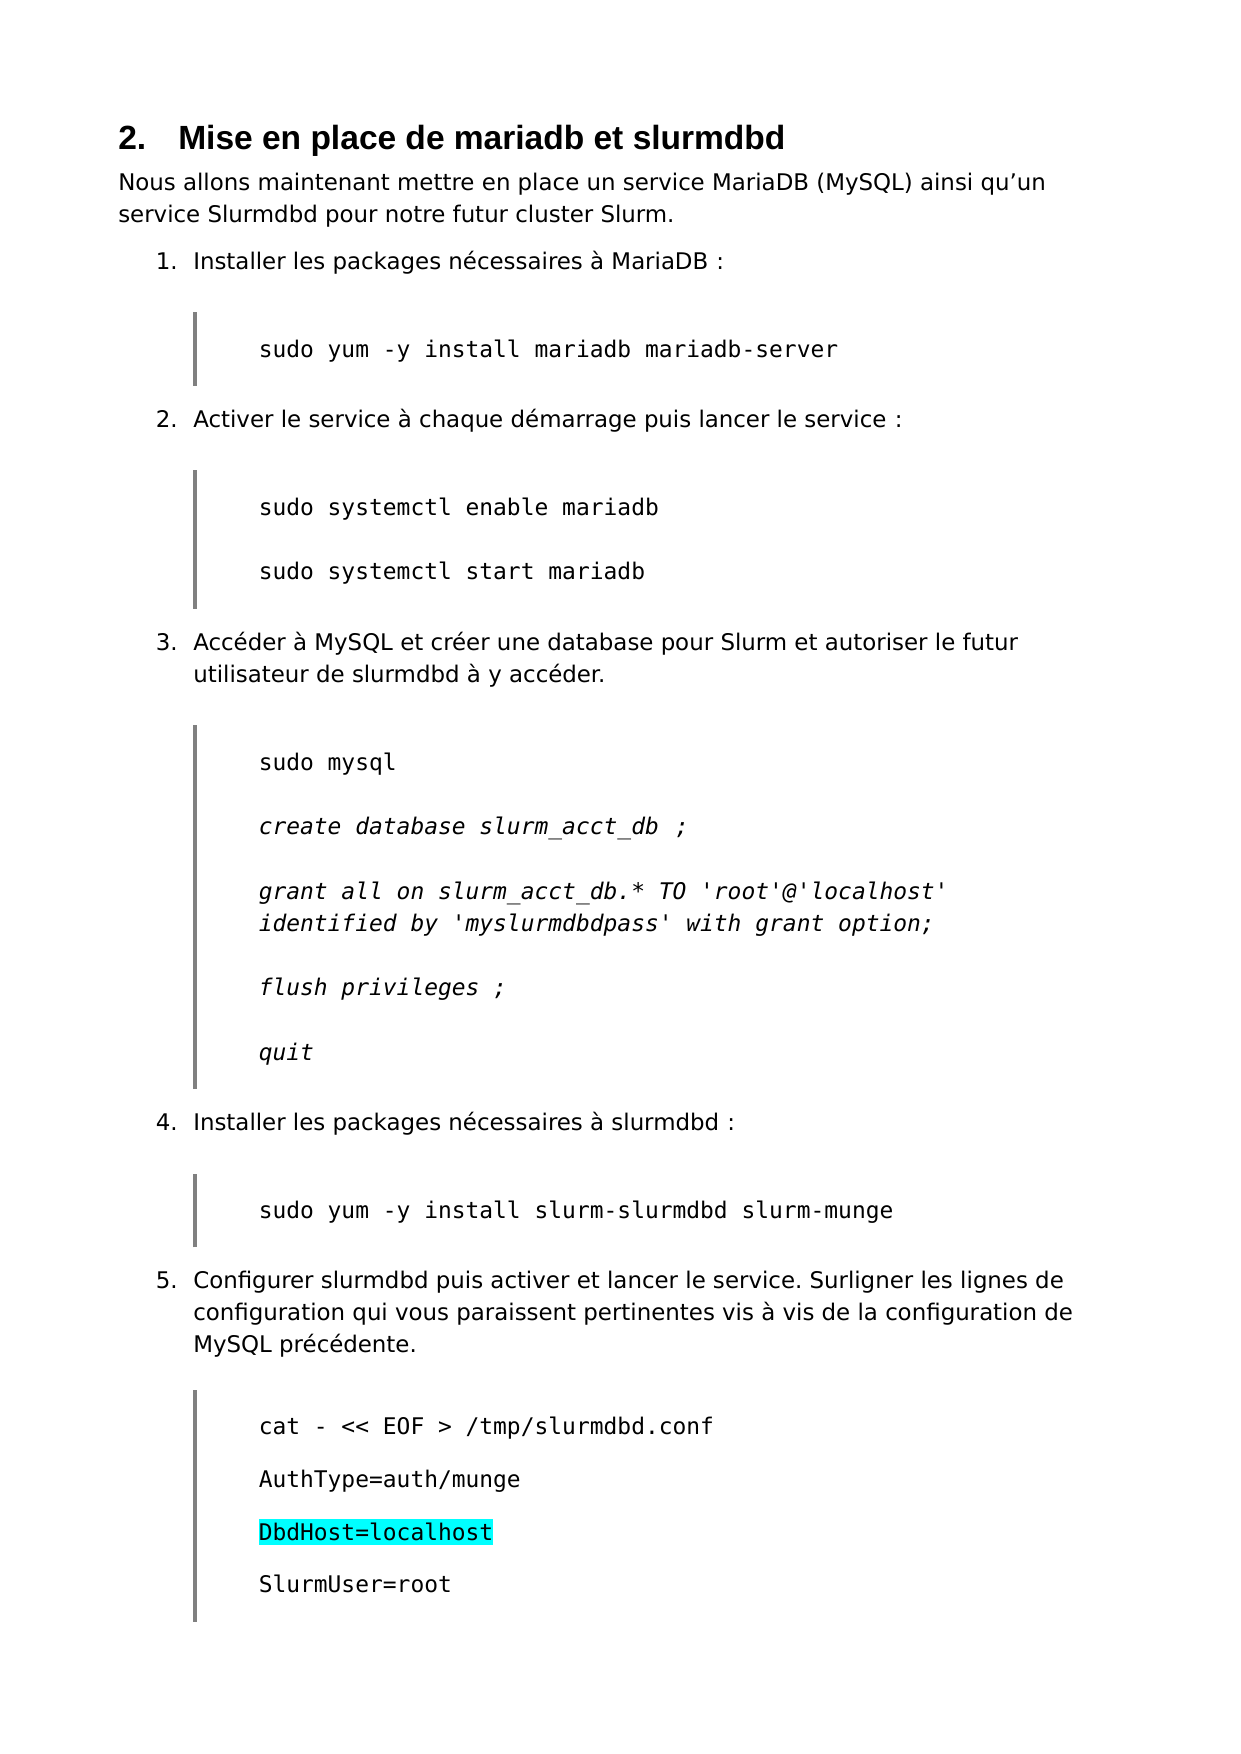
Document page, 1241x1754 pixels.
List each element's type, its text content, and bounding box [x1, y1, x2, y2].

list grant all on slurm_acct_db.* TO 'root'@'localhost' identified by 'myslurmdbdpass' with grant option; [197, 854, 1122, 936]
list create database slurm_acct_db ; [197, 790, 1122, 840]
list Installer les packages nécessaires à slurmdbd : [156, 1109, 1122, 1136]
text Nous allons maintenant mettre en place un service MariaDB (MySQL) ainsi qu’un service Slurmdbd pour notre futur cluster Slurm. [118, 169, 1122, 228]
list Accéder à MySQL et créer une database pour Slurm et autoriser le futur utilisateur de slurmdbd à y accéder. [156, 629, 1122, 688]
list Installer les packages nécessaires à MariaDB : [156, 248, 1122, 274]
list sudo yum -y install mariadb mariadb-server [197, 312, 1122, 386]
list DbdHost=localhost [197, 1495, 1122, 1545]
list AuthType=auth/munge [197, 1442, 1122, 1493]
subtitle Mise en place de mariadb et slurmdbd [118, 118, 1122, 157]
list Configurer slurmdbd puis activer et lancer le service. Surligner les lignes de configuration qui vous paraissent pertinentes vis à vis de la configuration de MySQL précédente. [156, 1267, 1122, 1358]
list flush privileges ; [197, 951, 1122, 1001]
list SlurmUser=root [197, 1548, 1122, 1622]
list sudo yum -y install slurm-slurmdbd slurm-munge [193, 1173, 1122, 1247]
list sudo mysql [197, 725, 1122, 776]
list sudo systemctl enable mariadb [197, 470, 1122, 521]
list cat - << EOF > /tmp/slurmdbd.conf [197, 1390, 1122, 1440]
list Activer le service à chaque démarrage puis lancer le service : [156, 406, 1122, 433]
list quit [197, 1015, 1122, 1089]
list sudo systemctl start mariadb [197, 535, 1122, 609]
